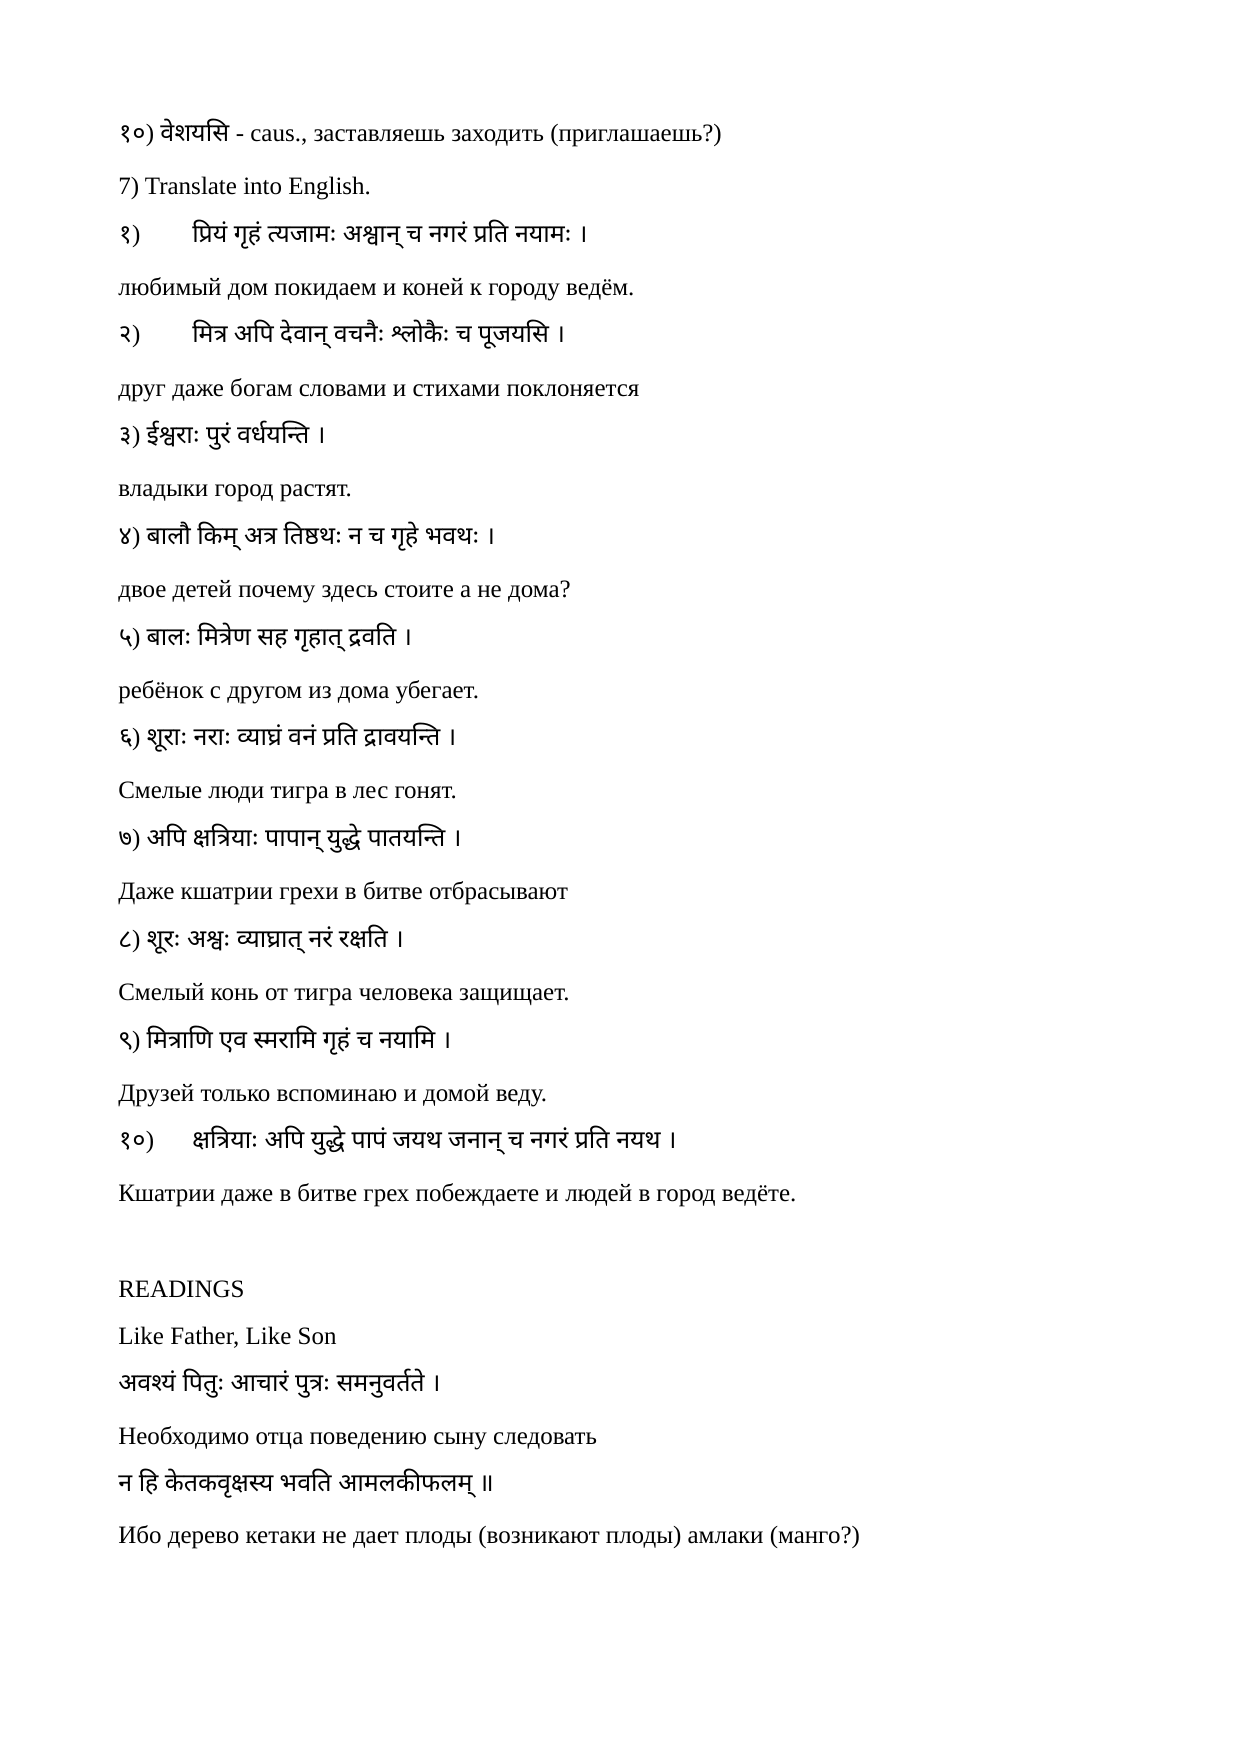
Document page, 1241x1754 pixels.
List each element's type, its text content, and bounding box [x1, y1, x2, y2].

text Like Father, Like Son [118, 1321, 1122, 1350]
text ४) बालौ किम् अत्र तिष्ठथः न च गृहे भवथः । [118, 521, 1122, 554]
text ३) ईश्वराः पुरं वर्धयन्ति । [118, 420, 1122, 454]
text Необходимо отца поведению сыну следовать [118, 1421, 1122, 1450]
text न हि केतकवृक्षस्य भवति आमलकीफलम् ॥ [118, 1468, 1122, 1501]
text ребёнок с другом из дома убегает. [118, 675, 1122, 704]
text Ибо дерево кетаки не дает плоды (возникают плоды) амлаки (манго?) [118, 1521, 1122, 1549]
text Смелый конь от тигра человека защищает. [118, 977, 1122, 1006]
text ५) बालः मित्रेण सह गृहात् द्रवति । [118, 622, 1122, 655]
text Друзей только вспоминаю и домой веду. [118, 1078, 1122, 1107]
text Даже кшатрии грехи в битве отбрасывают [118, 876, 1122, 905]
text ९) मित्राणि एव स्मरामि गृहं च नयामि । [118, 1025, 1122, 1058]
text любимый дом покидаем и коней к городу ведём. [118, 272, 1122, 301]
text १०) वेशयसि - caus., заставляешь заходить (приглашаешь?) [118, 118, 1122, 152]
text владыки город растят. [118, 473, 1122, 502]
text ८) शूरः अश्वः व्याघ्रात् नरं रक्षति । [118, 924, 1122, 957]
text ७) अपि क्षत्रियाः पापान् युद्धे पातयन्ति । [118, 823, 1122, 857]
text १) प्रियं गृहं त्यजामः अश्वान् च नगरं प्रति नयामः । [118, 219, 1122, 252]
text друг даже богам словами и стихами поклоняется [118, 373, 1122, 401]
text Смелые люди тигра в лес гонят. [118, 776, 1122, 804]
text Кшатрии даже в битве грех побеждаете и людей в город ведёте. [118, 1178, 1122, 1207]
text २) मित्र अपि देवान् वचनैः श्लोकैः च पूजयसि । [118, 319, 1122, 353]
text READINGS [118, 1274, 1122, 1302]
text 7) Translate into English. [118, 171, 1122, 200]
text ६) शूराः नराः व्याघ्रं वनं प्रति द्रावयन्ति । [118, 722, 1122, 756]
text १०) क्षत्रियाः अपि युद्धे पापं जयथ जनान् च नगरं प्रति नयथ । [118, 1125, 1122, 1159]
text अवश्यं पितुः आचारं पुत्रः समनुवर्तते । [118, 1369, 1122, 1402]
text двое детей почему здесь стоите а не дома? [118, 574, 1122, 603]
